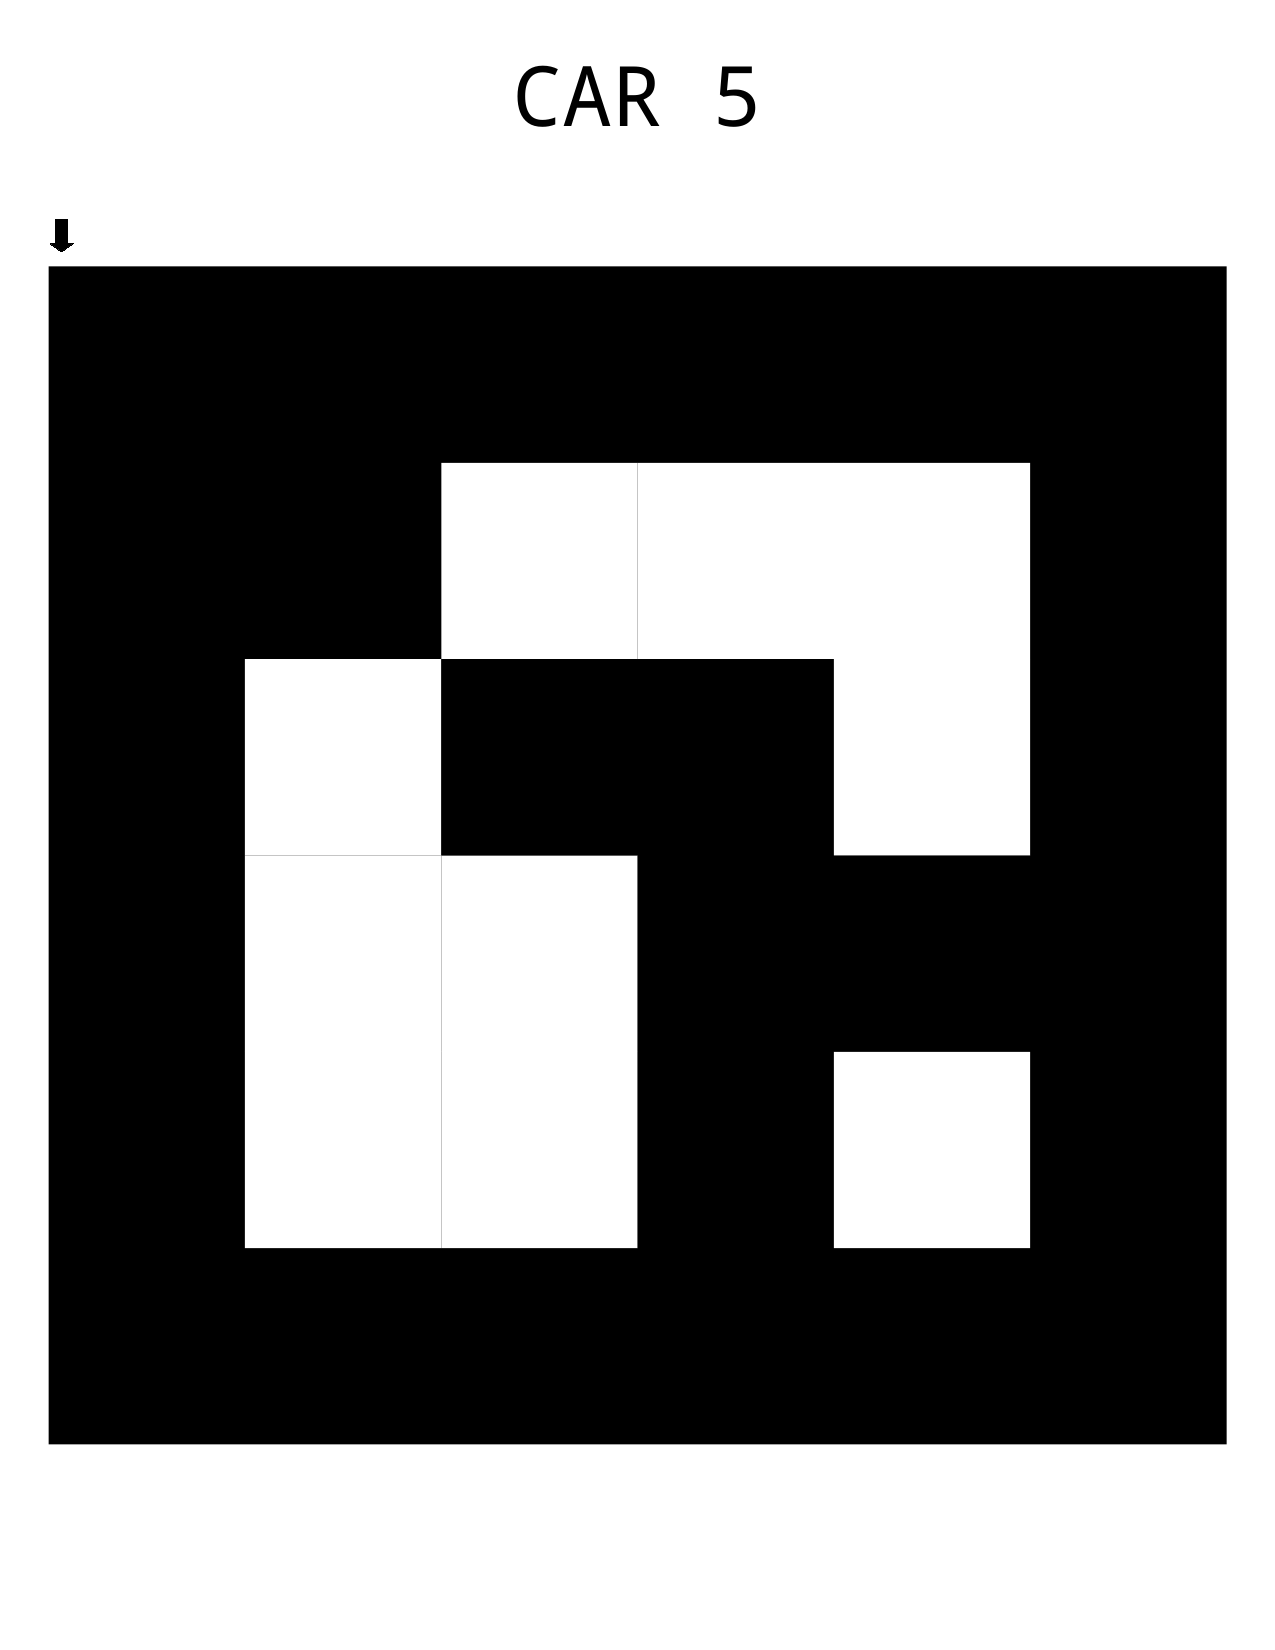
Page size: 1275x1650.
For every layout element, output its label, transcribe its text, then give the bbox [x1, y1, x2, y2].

text CAR 5 [38, 38, 1237, 151]
